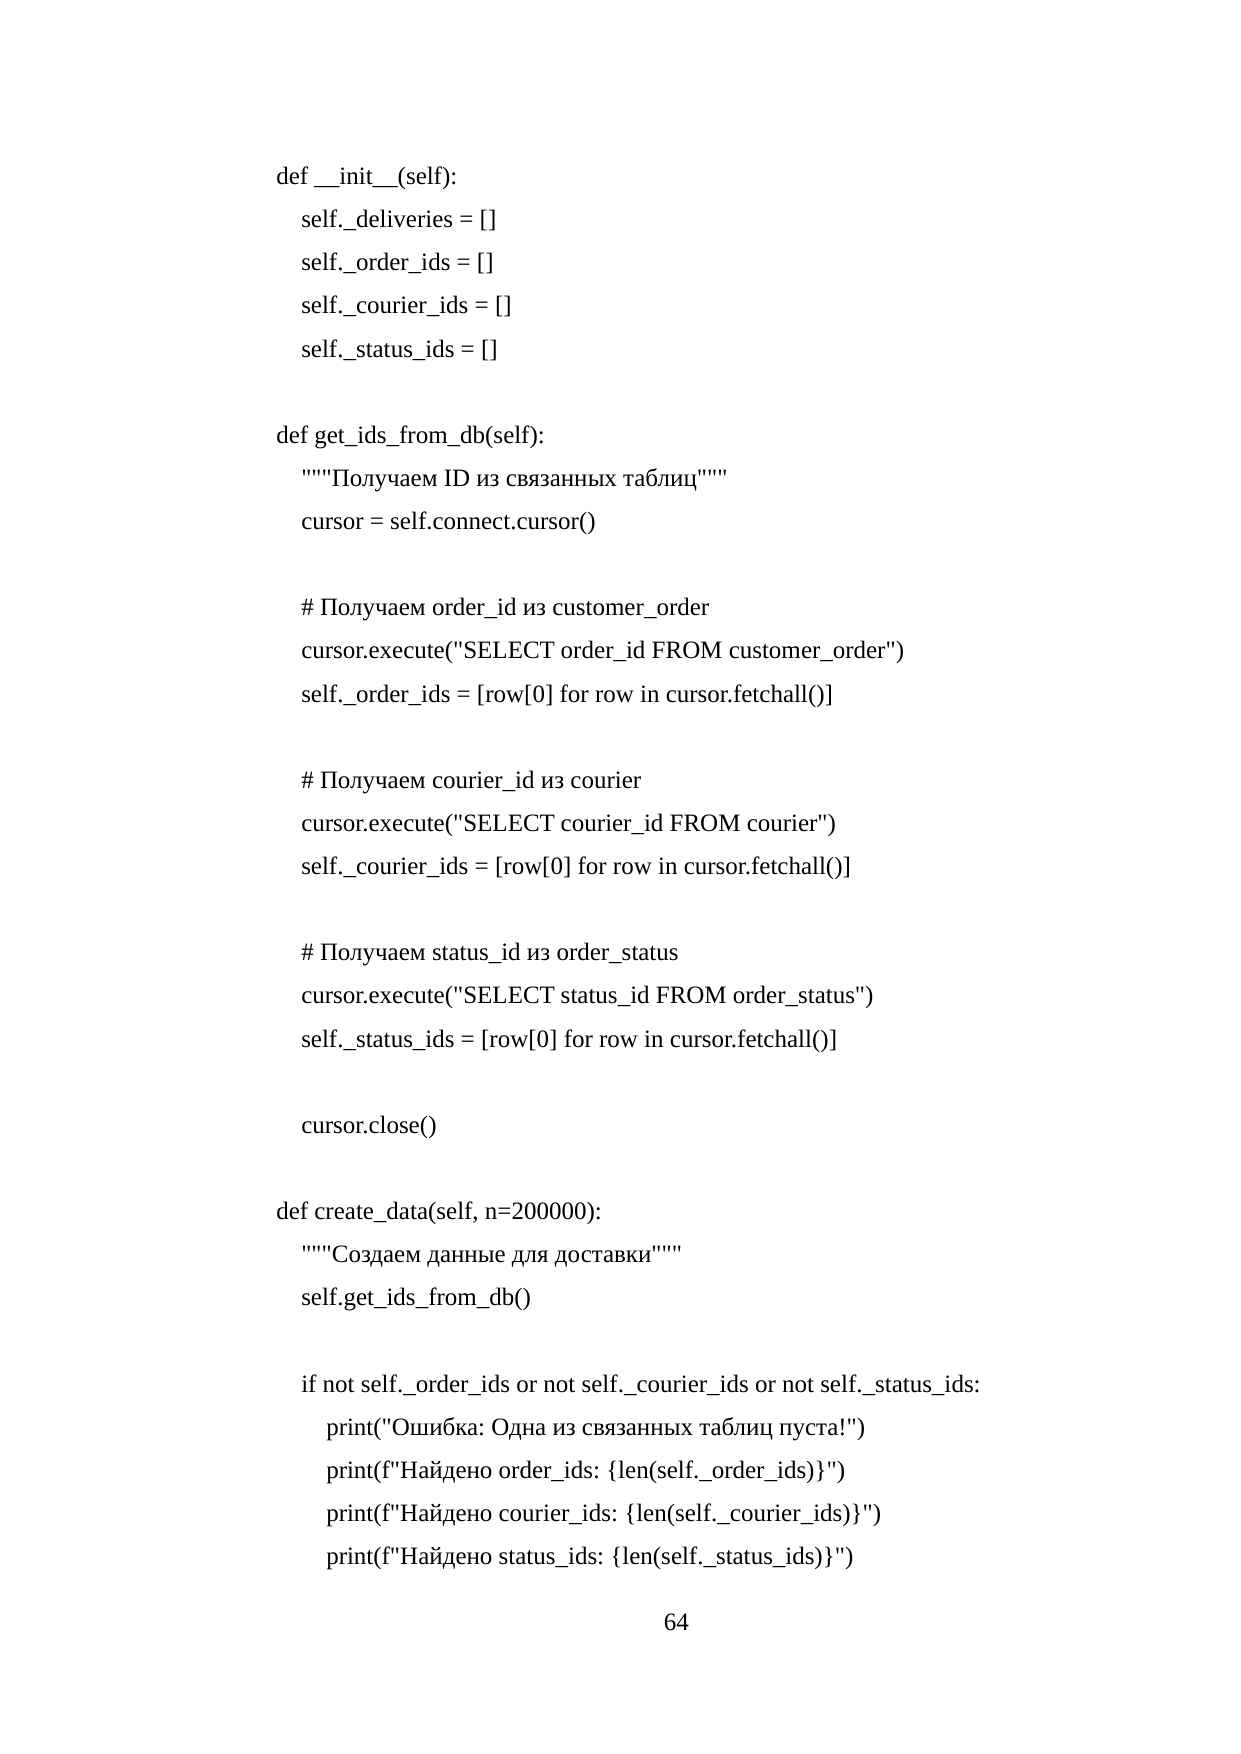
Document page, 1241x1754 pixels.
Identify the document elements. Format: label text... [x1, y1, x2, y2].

text cursor.execute("SELECT courier_id FROM courier") [177, 808, 1181, 837]
text cursor.execute("SELECT status_id FROM order_status") [177, 981, 1181, 1009]
text cursor = self.connect.cursor() [177, 506, 1181, 535]
text # Получаем status_id из order_status [177, 937, 1181, 966]
text self._status_ids = [row[0] for row in cursor.fetchall()] [177, 1024, 1181, 1052]
text # Получаем order_id из customer_order [177, 592, 1181, 621]
text print(f"Найдено status_ids: {len(self._status_ids)}") [177, 1541, 1181, 1570]
text self._deliveries = [] [177, 204, 1181, 233]
text """Получаем ID из связанных таблиц""" [177, 463, 1181, 492]
text print("Ошибка: Одна из связанных таблиц пуста!") [177, 1412, 1181, 1441]
text self.get_ids_from_db() [177, 1282, 1181, 1311]
text print(f"Найдено order_ids: {len(self._order_ids)}") [177, 1455, 1181, 1484]
text def get_ids_from_db(self): [177, 420, 1181, 449]
text """Создаем данные для доставки""" [177, 1239, 1181, 1268]
text print(f"Найдено courier_ids: {len(self._courier_ids)}") [177, 1498, 1181, 1527]
text cursor.execute("SELECT order_id FROM customer_order") [177, 636, 1181, 664]
text self._courier_ids = [] [177, 291, 1181, 319]
text self._order_ids = [row[0] for row in cursor.fetchall()] [177, 679, 1181, 707]
text self._order_ids = [] [177, 247, 1181, 276]
text def __init__(self): [177, 161, 1181, 190]
text cursor.close() [177, 1110, 1181, 1139]
text self._courier_ids = [row[0] for row in cursor.fetchall()] [177, 851, 1181, 880]
text # Получаем courier_id из courier [177, 765, 1181, 794]
text def create_data(self, n=200000): [177, 1196, 1181, 1225]
text self._status_ids = [] [177, 334, 1181, 362]
text if not self._order_ids or not self._courier_ids or not self._status_ids: [177, 1369, 1181, 1397]
